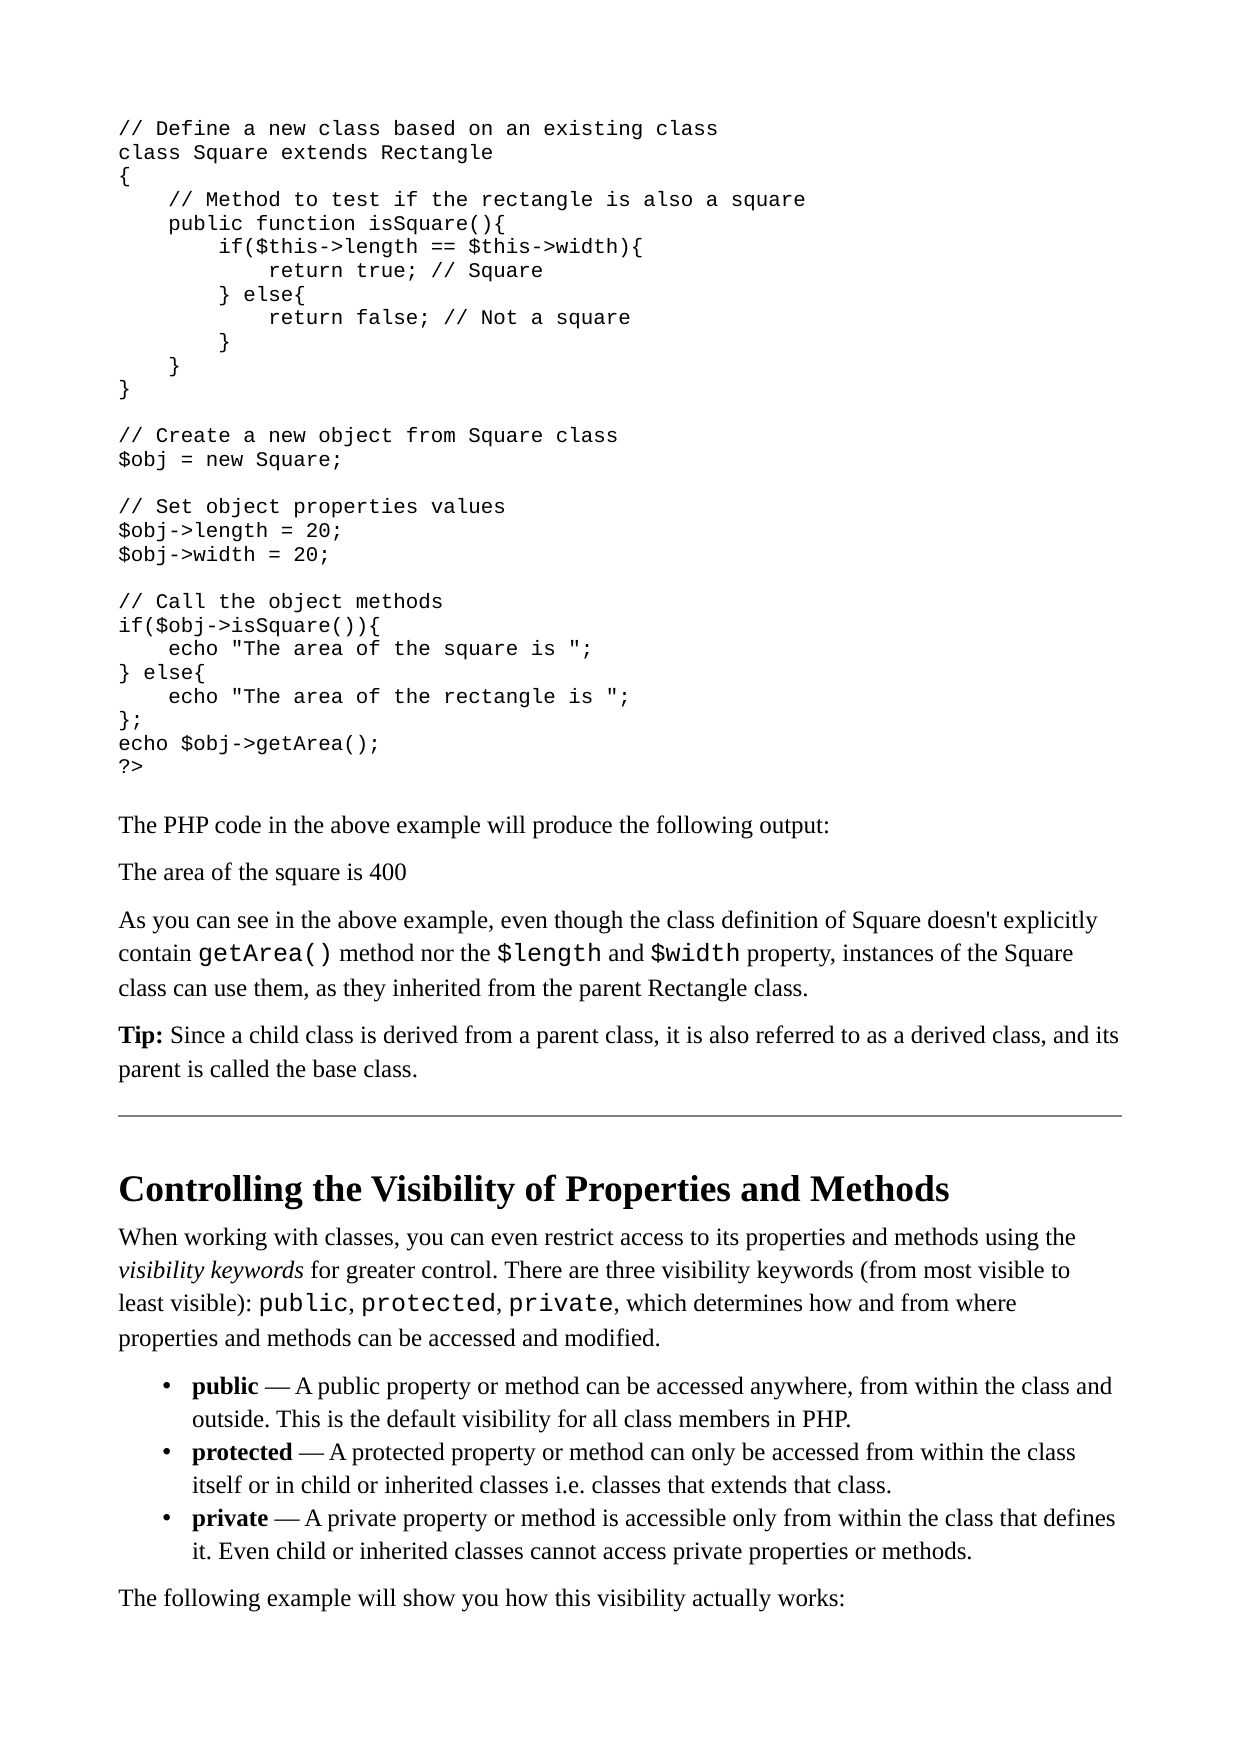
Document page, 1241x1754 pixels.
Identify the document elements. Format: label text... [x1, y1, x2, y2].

text echo "The area of the square is "; [118, 638, 1122, 662]
text ?> [118, 757, 1122, 780]
subtitle Controlling the Visibility of Properties and Methods [118, 1166, 1122, 1209]
text // Call the object methods [118, 591, 1122, 615]
text // Set object properties values [118, 496, 1122, 520]
text } [118, 331, 1122, 354]
text } else{ [118, 284, 1122, 307]
text $obj->width = 20; [118, 544, 1122, 567]
text // Define a new class based on an existing class [118, 118, 1122, 142]
text } else{ [118, 662, 1122, 686]
text The area of the square is 400 [118, 857, 1122, 886]
text }; [118, 709, 1122, 733]
text When working with classes, you can even restrict access to its properties and methods using the visibility keywords for greater control. There are three visibility keywords (from most visible to least visible): public, protected, private, which determines how and from where properties and methods can be accessed and modified. [118, 1222, 1122, 1352]
text // Create a new object from Square class [118, 426, 1122, 449]
text The PHP code in the above example will produce the following output: [118, 810, 1122, 838]
text return false; // Not a square [118, 307, 1122, 331]
text { [118, 165, 1122, 189]
text The following example will show you how this visibility actually works: [118, 1583, 1122, 1612]
text Tip: Since a child class is derived from a parent class, it is also referred to as a derived class, and its parent is called the base class. [118, 1021, 1122, 1082]
text if($this->length == $this->width){ [118, 236, 1122, 260]
text echo $obj->getArea(); [118, 733, 1122, 757]
text $obj->length = 20; [118, 520, 1122, 544]
text echo "The area of the rectangle is "; [118, 686, 1122, 709]
text return true; // Square [118, 260, 1122, 284]
text public function isSquare(){ [118, 213, 1122, 236]
text class Square extends Rectangle [118, 142, 1122, 165]
list private — A private property or method is accessible only from within the class that defines it. Even child or inherited classes cannot access private properties or methods. [162, 1503, 1122, 1564]
text As you can see in the above example, even though the class definition of Square doesn't explicitly contain getArea() method nor the $length and $width property, instances of the Square class can use them, as they inherited from the parent Rectangle class. [118, 905, 1122, 1002]
text if($obj->isSquare()){ [118, 615, 1122, 638]
text } [118, 354, 1122, 378]
text // Method to test if the rectangle is also a square [118, 189, 1122, 213]
list protected — A protected property or method can only be accessed from within the class itself or in child or inherited classes i.e. classes that extends that class. [162, 1437, 1122, 1498]
list public — A public property or method can be accessed anywhere, from within the class and outside. This is the default visibility for all class members in PHP. [162, 1371, 1122, 1432]
text } [118, 378, 1122, 402]
text $obj = new Square; [118, 449, 1122, 473]
